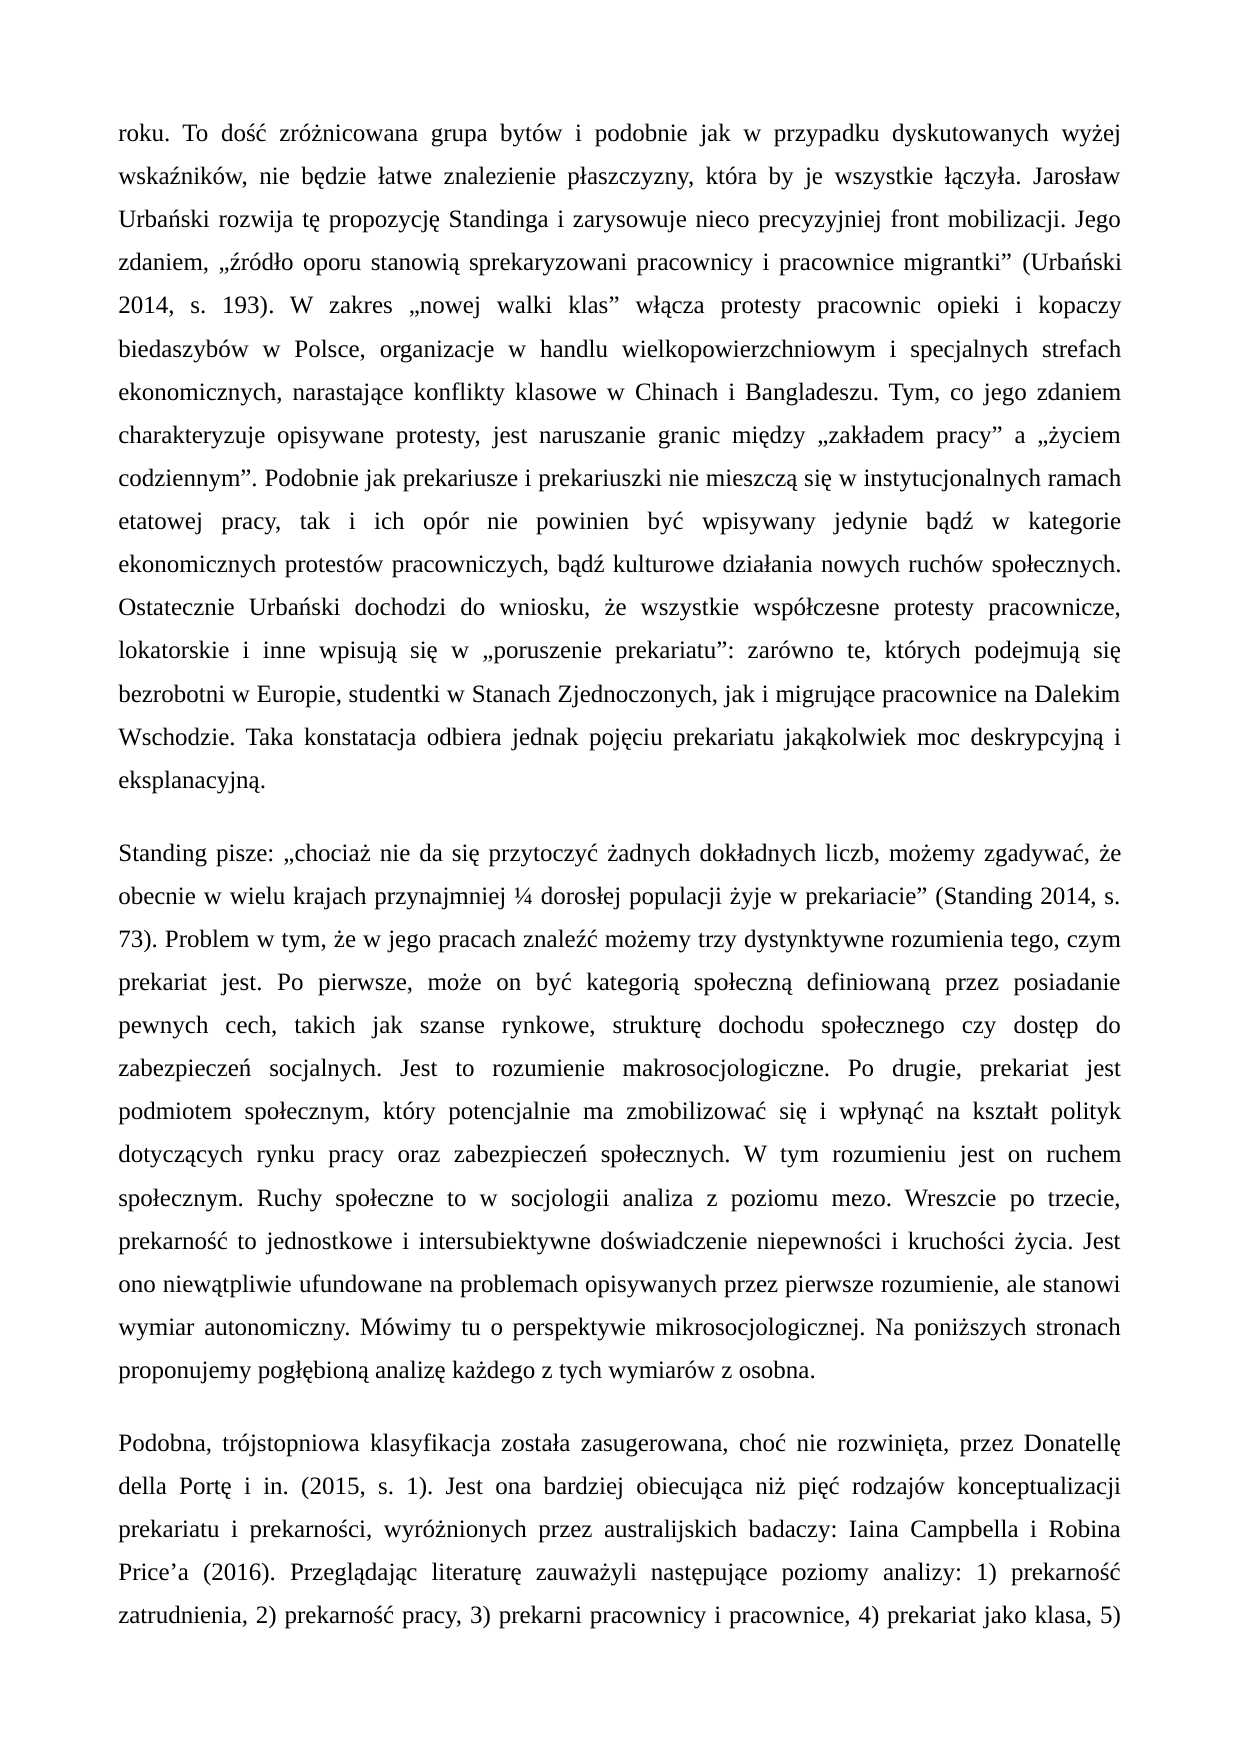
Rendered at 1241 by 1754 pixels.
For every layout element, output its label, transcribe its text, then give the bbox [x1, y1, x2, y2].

text Podobna, trójstopniowa klasyfikacja została zasugerowana, choć nie rozwinięta, przez Donatellę della Portę i in. (2015, s. 1). Jest ona bardziej obiecująca niż pięć rodzajów konceptualizacji prekariatu i prekarności, wyróżnionych przez australijskich badaczy: Iaina Campbella i Robina Price’a (2016). Przeglądając literaturę zauważyli następujące poziomy analizy: 1) prekarność zatrudnienia, 2) prekarność pracy, 3) prekarni pracownicy i pracownice, 4) prekariat jako klasa, 5) [118, 1428, 1122, 1629]
text roku. To dość zróżnicowana grupa bytów i podobnie jak w przypadku dyskutowanych wyżej wskaźników, nie będzie łatwe znalezienie płaszczyzny, która by je wszystkie łączyła. Jarosław Urbański rozwija tę propozycję Standinga i zarysowuje nieco precyzyjniej front mobilizacji. Jego zdaniem, „źródło oporu stanowią sprekaryzowani pracownicy i pracownice migrantki” (Urbański 2014, s. 193). W zakres „nowej walki klas” włącza protesty pracownic opieki i kopaczy biedaszybów w Polsce, organizacje w handlu wielkopowierzchniowym i specjalnych strefach ekonomicznych, narastające konflikty klasowe w Chinach i Bangladeszu. Tym, co jego zdaniem charakteryzuje opisywane protesty, jest naruszanie granic między „zakładem pracy” a „życiem codziennym”. Podobnie jak prekariusze i prekariuszki nie mieszczą się w instytucjonalnych ramach etatowej pracy, tak i ich opór nie powinien być wpisywany jedynie bądź w kategorie ekonomicznych protestów pracowniczych, bądź kulturowe działania nowych ruchów społecznych. Ostatecznie Urbański dochodzi do wniosku, że wszystkie współczesne protesty pracownicze, lokatorskie i inne wpisują się w „poruszenie prekariatu”: zarówno te, których podejmują się bezrobotni w Europie, studentki w Stanach Zjednoczonych, jak i migrujące pracownice na Dalekim Wschodzie. Taka konstatacja odbiera jednak pojęciu prekariatu jakąkolwiek moc deskrypcyjną i eksplanacyjną. [118, 118, 1122, 794]
text Standing pisze: „chociaż nie da się przytoczyć żadnych dokładnych liczb, możemy zgadywać, że obecnie w wielu krajach przynajmniej ¼ dorosłej populacji żyje w prekariacie” (Standing 2014, s. 73). Problem w tym, że w jego pracach znaleźć możemy trzy dystynktywne rozumienia tego, czym prekariat jest. Po pierwsze, może on być kategorią społeczną definiowaną przez posiadanie pewnych cech, takich jak szanse rynkowe, strukturę dochodu społecznego czy dostęp do zabezpieczeń socjalnych. Jest to rozumienie makrosocjologiczne. Po drugie, prekariat jest podmiotem społecznym, który potencjalnie ma zmobilizować się i wpłynąć na kształt polityk dotyczących rynku pracy oraz zabezpieczeń społecznych. W tym rozumieniu jest on ruchem społecznym. Ruchy społeczne to w socjologii analiza z poziomu mezo. Wreszcie po trzecie, prekarność to jednostkowe i intersubiektywne doświadczenie niepewności i kruchości życia. Jest ono niewątpliwie ufundowane na problemach opisywanych przez pierwsze rozumienie, ale stanowi wymiar autonomiczny. Mówimy tu o perspektywie mikrosocjologicznej. Na poniższych stronach proponujemy pogłębioną analizę każdego z tych wymiarów z osobna. [118, 838, 1122, 1384]
